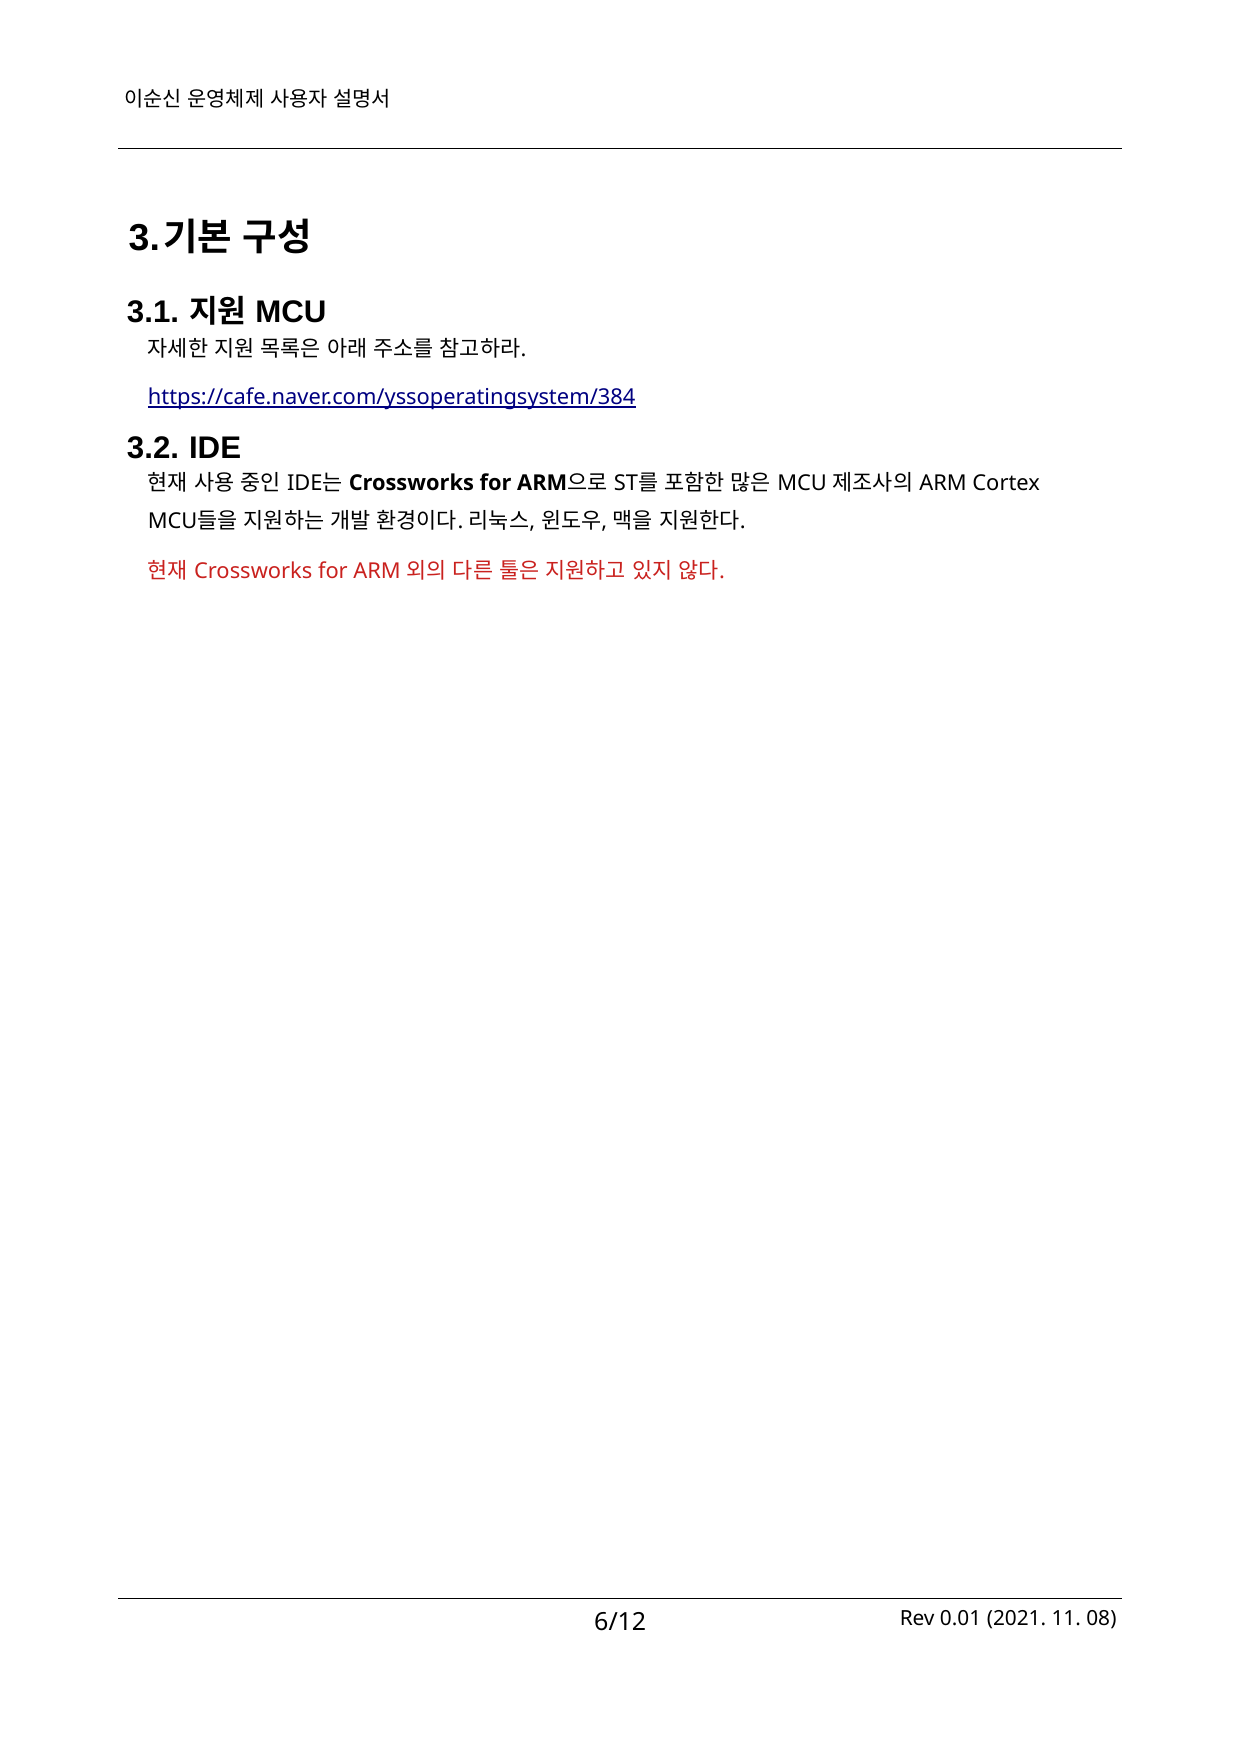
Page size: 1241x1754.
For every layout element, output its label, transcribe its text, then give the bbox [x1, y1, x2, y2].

text https://cafe.naver.com/yssoperatingsystem/384 [148, 381, 1093, 411]
subtitle 기본 구성 [118, 207, 1122, 261]
text 자세한 지원 목록은 아래 주소를 참고하라. [148, 331, 1093, 363]
subtitle 지원 MCU [118, 286, 1122, 331]
text 현재 Crossworks for ARM 외의 다른 툴은 지원하고 있지 않다. [148, 553, 1093, 584]
subtitle IDE [118, 429, 1122, 465]
text 현재 사용 중인 IDE는 Crossworks for ARM으로 ST를 포함한 많은 MCU 제조사의 ARM Cortex MCU들을 지원하는 개발 환경이다. 리눅스, 윈도우, 맥을 지원한다. [148, 465, 1093, 534]
